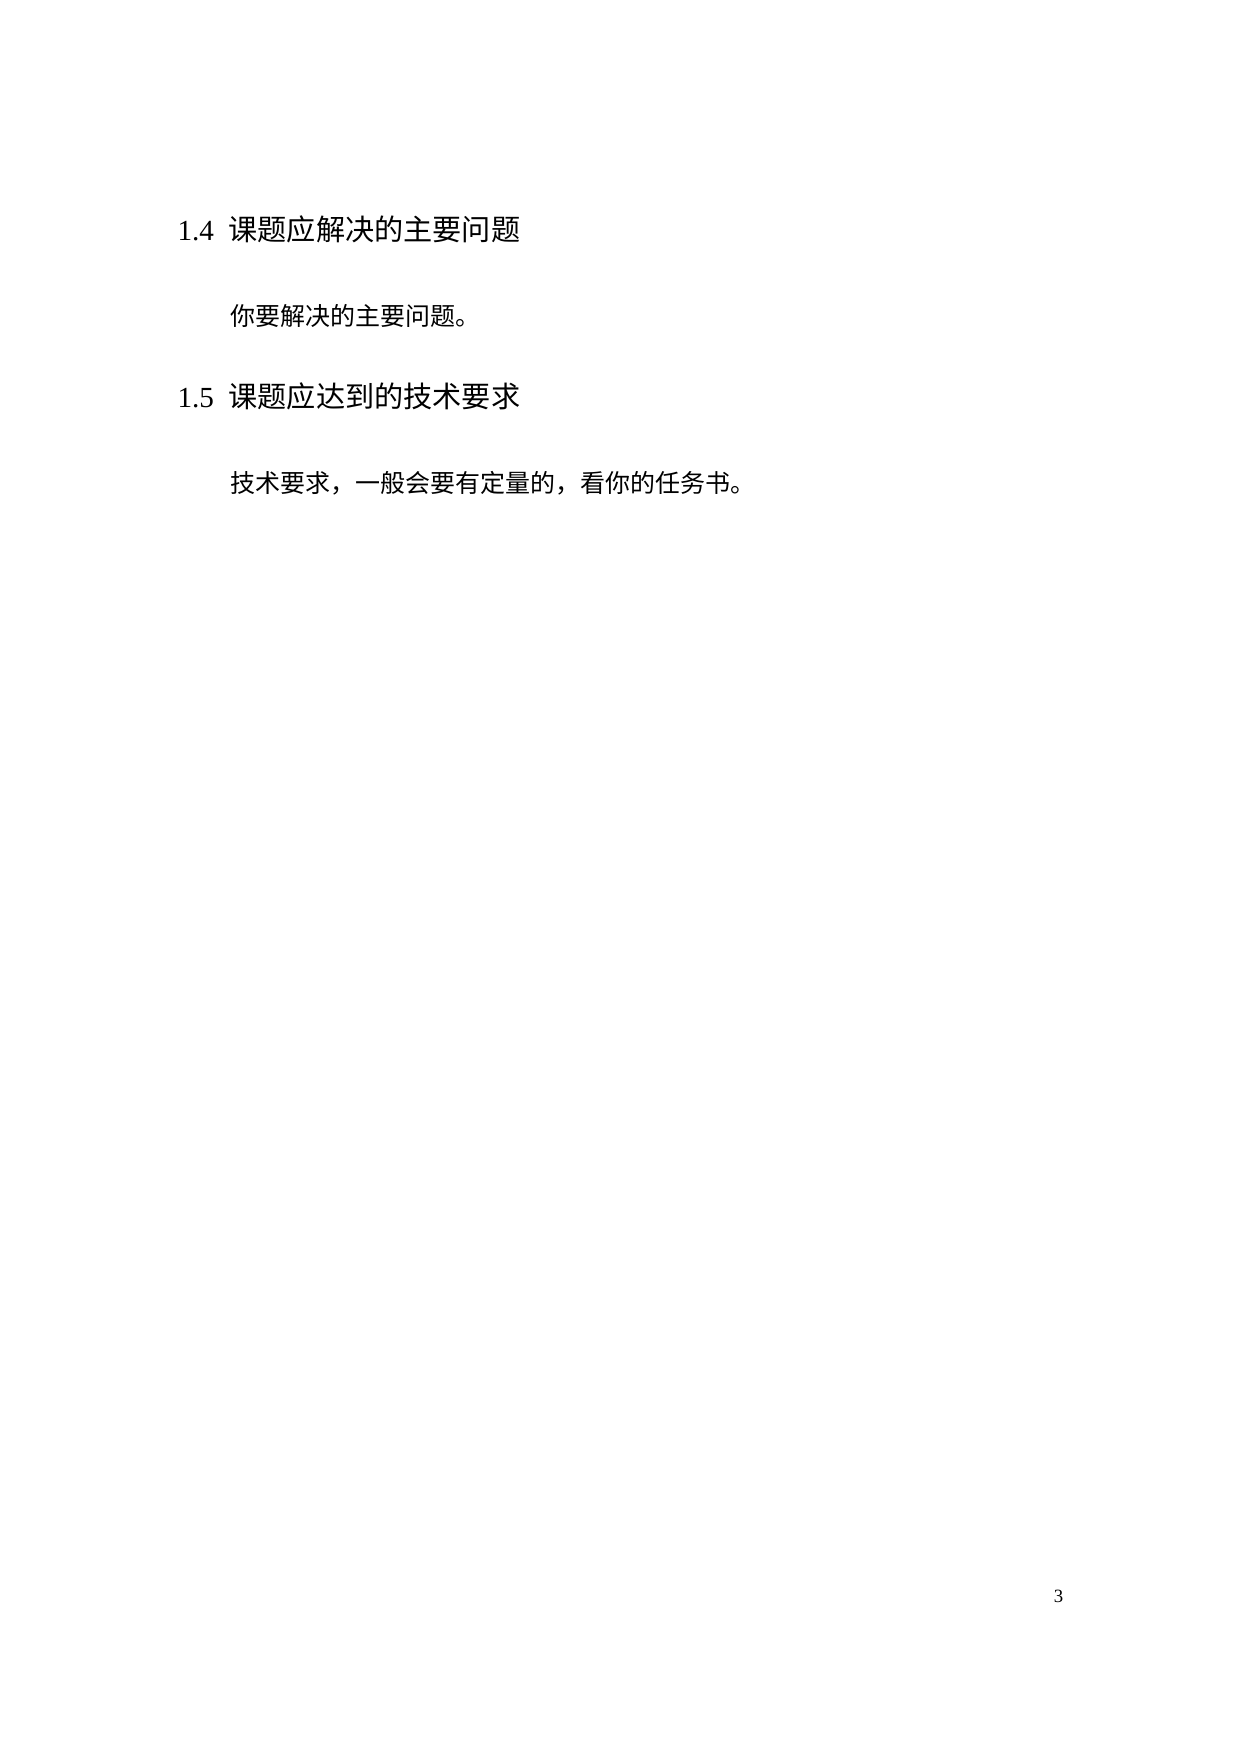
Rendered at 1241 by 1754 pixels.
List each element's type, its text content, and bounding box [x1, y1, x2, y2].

text 你要解决的主要问题。 [177, 292, 1063, 333]
subtitle 课题应解决的主要问题 [177, 207, 1063, 248]
text 技术要求，一般会要有定量的，看你的任务书。 [177, 459, 1063, 501]
subtitle 课题应达到的技术要求 [177, 374, 1063, 416]
